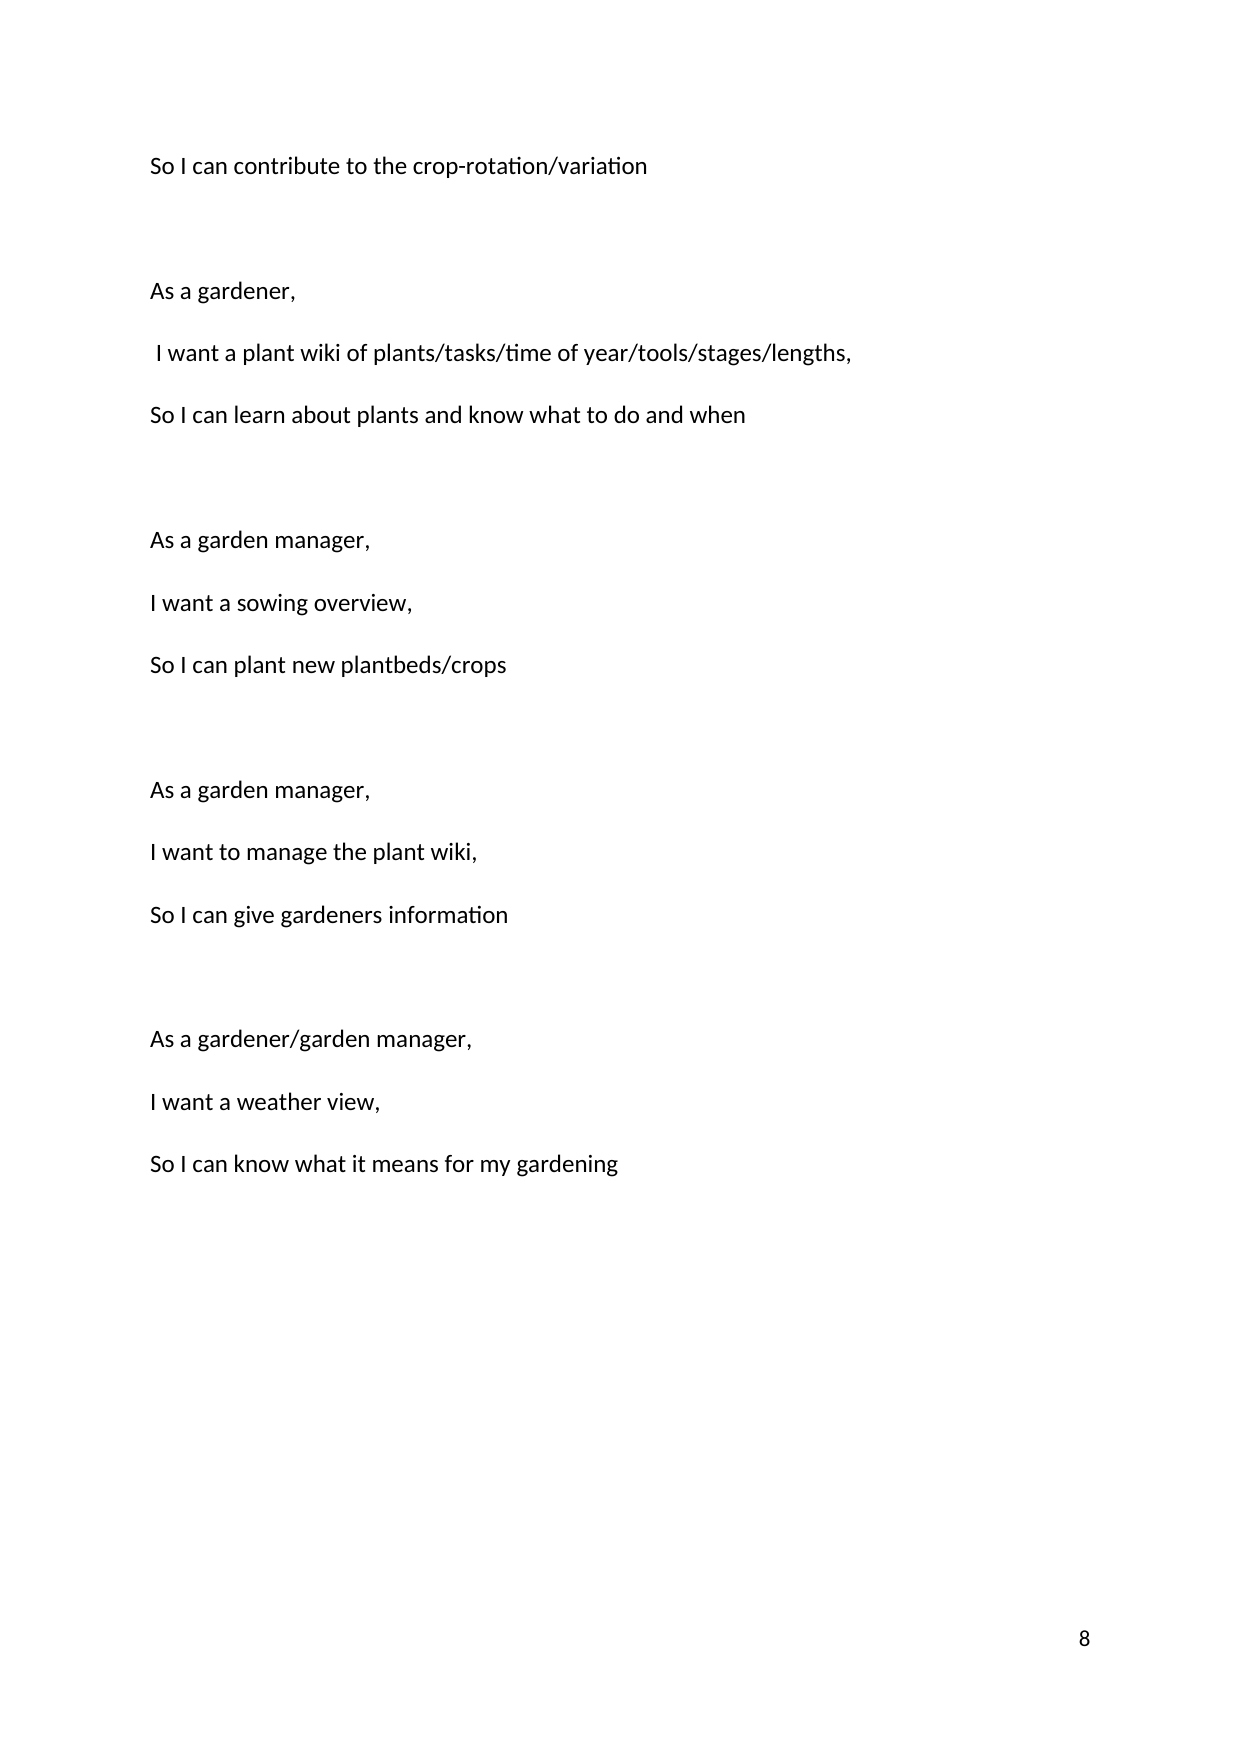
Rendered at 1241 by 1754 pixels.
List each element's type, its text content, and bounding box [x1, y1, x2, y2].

text So I can learn about plants and know what to do and when [150, 399, 1090, 430]
text So I can plant new plantbeds/crops [150, 649, 1090, 680]
text I want a weather view, [150, 1086, 1090, 1116]
text As a gardener/garden manager, [150, 1023, 1090, 1054]
text As a garden manager, [150, 524, 1090, 555]
text I want to manage the plant wiki, [150, 836, 1090, 867]
text So I can give gardeners information [150, 899, 1090, 929]
text As a garden manager, [150, 774, 1090, 804]
text So I can know what it means for my gardening [150, 1148, 1090, 1179]
text As a gardener, [150, 275, 1090, 305]
text So I can contribute to the crop-rotation/variation [150, 150, 1090, 181]
text I want a plant wiki of plants/tasks/time of year/tools/stages/lengths, [150, 337, 1090, 368]
text I want a sowing overview, [150, 587, 1090, 617]
